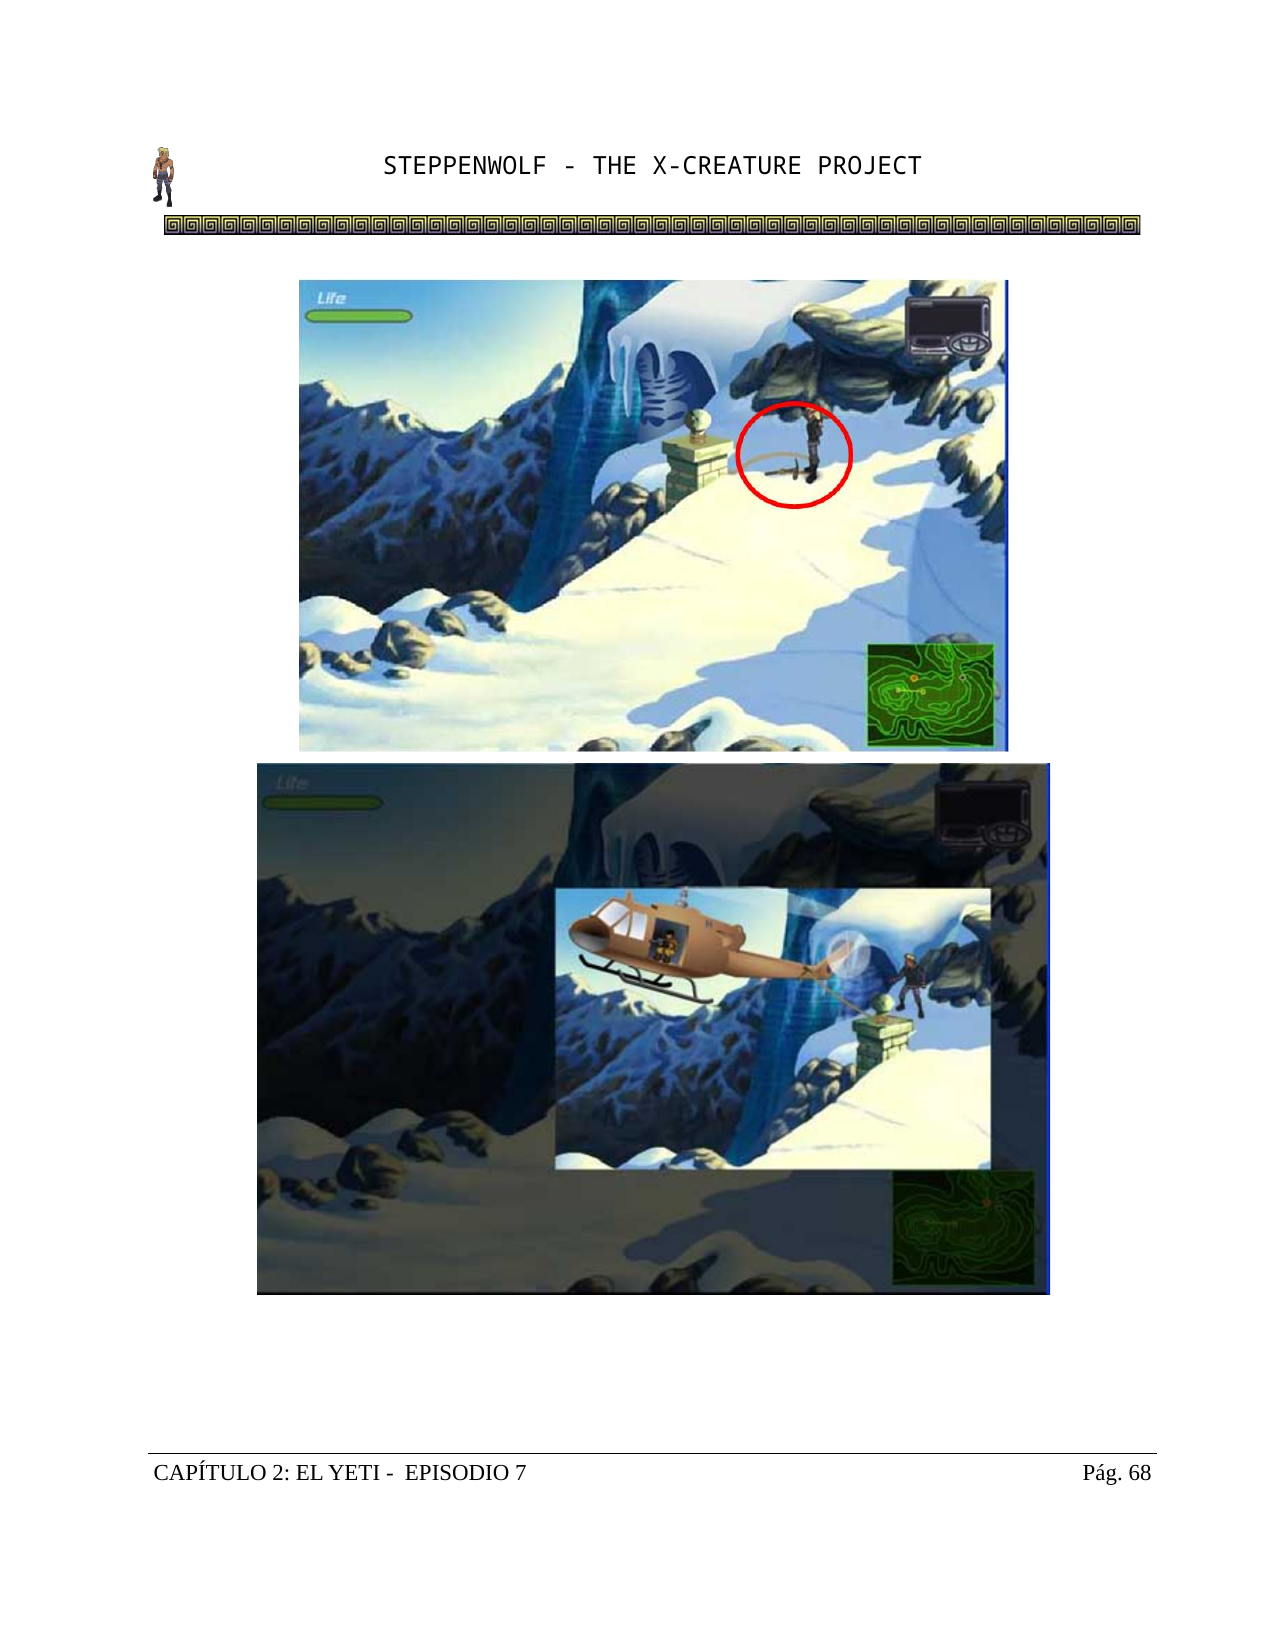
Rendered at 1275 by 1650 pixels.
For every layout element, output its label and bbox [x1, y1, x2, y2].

picture [257, 763, 1050, 1295]
picture [147, 147, 181, 207]
picture [164, 215, 1141, 235]
picture [298, 279, 1009, 752]
